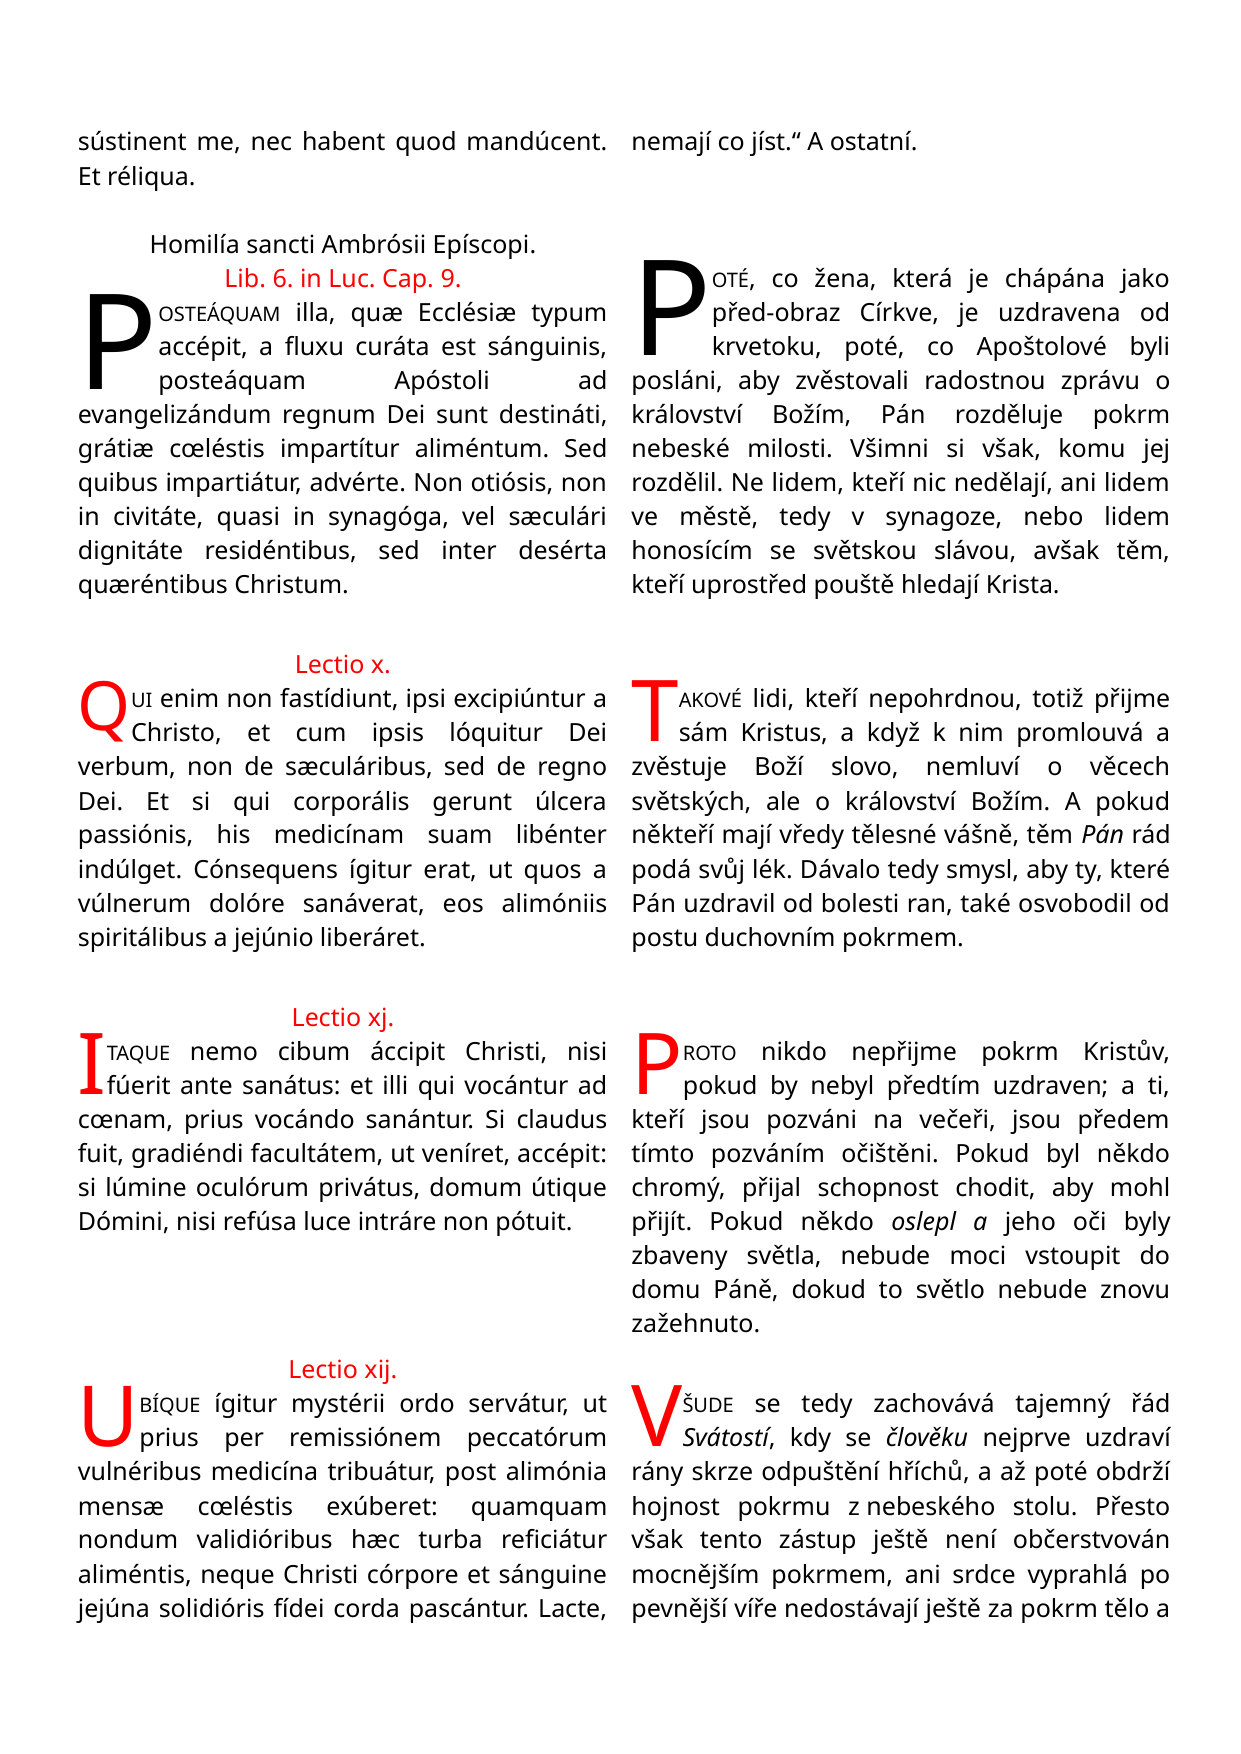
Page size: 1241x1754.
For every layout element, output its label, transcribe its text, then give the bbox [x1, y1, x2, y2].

table_cell Lectio x. Qui enim non fastídiunt, ipsi excipiúntur a Christo, et cum ipsis lóquitur Dei verbum, non de sæculáribus, sed de regno Dei. Et si qui corporális gerunt úlcera passiónis, his medicínam suam libénter indúlget. Cónsequens ígitur erat, ut quos a vúlnerum dolóre sanáverat, eos alimóniis spiritálibus a jejúnio liberáret. [66, 641, 619, 993]
table_cell Všude se tedy zachovává tajemný řád Svátostí, kdy se člověku nejprve uzdraví rány skrze odpuštění hříchů, a až poté obdrží hojnost pokrmu z nebeského stolu. Přesto však tento zástup ještě není občerstvován mocnějším pokrmem, ani srdce vyprahlá po pevnější víře nedostávají ještě za pokrm tělo a [619, 1346, 1182, 1630]
table_cell Za onoho času, když byl s Ježíšem v těch dnech opět veliký zástup a neměli co jíst, zavolal si učedníky a řekl jim: „Je mi líto zástupu, neboť již tři dny jsou se mnou a nemají co jíst.“ A ostatní. Poté, co žena, která je chápána jako před-obraz Církve, je uzdravena od krvetoku, poté, co Apoštolové byli posláni, aby zvěstovali radostnou zprávu o království Božím, Pán rozděluje pokrm nebeské milosti. Všimni si však, komu jej rozdělil. Ne lidem, kteří nic nedělají, ani lidem ve městě, tedy v synagoze, nebo lidem honosícím se světskou slávou, avšak těm, kteří uprostřed pouště hledají Krista. [619, 118, 1182, 641]
table_cell Proto nikdo nepřijme pokrm Kristův, pokud by nebyl předtím uzdraven; a ti, kteří jsou pozváni na večeři, jsou předem tímto pozváním očištěni. Pokud byl někdo chromý, přijal schopnost chodit, aby mohl přijít. Pokud někdo oslepl a jeho oči byly zbaveny světla, nebude moci vstoupit do domu Páně, dokud to světlo nebude znovu zažehnuto. [619, 994, 1182, 1346]
table_cell In III. Nocturno Léctio sancti Evangélii secúndum Marcum. Lectio ix. Cap. 8. In illo témpore: Cum turba multa esset cum Jesu, nec habérent quod manducárent: convocátis discípulis, ait illis: Miséreor super turbam: quia ecce jam tríduo sústinent me, nec habent quod mandúcent. Et réliqua. Homilía sancti Ambrósii Epíscopi. Lib. 6. in Luc. Cap. 9. Posteáquam illa, quæ Ecclésiæ typum accépit, a fluxu curáta est sánguinis, posteáquam Apóstoli ad evangelizándum regnum Dei sunt destináti, grátiæ cœléstis impartítur aliméntum. Sed quibus impartiátur, advérte. Non otiósis, non in civitáte, quasi in synagóga, vel sæculári dignitáte residéntibus, sed inter desérta quæréntibus Christum. [66, 118, 619, 641]
table_cell Takové lidi, kteří nepohrdnou, totiž přijme sám Kristus, a když k nim promlouvá a zvěstuje Boží slovo, nemluví o věcech světských, ale o království Božím. A pokud někteří mají vředy tělesné vášně, těm Pán rád podá svůj lék. Dávalo tedy smysl, aby ty, které Pán uzdravil od bolesti ran, také osvobodil od postu duchovním pokrmem. [619, 641, 1182, 993]
table_cell Lectio xj. Itaque nemo cibum áccipit Christi, nisi fúerit ante sanátus: et illi qui vocántur ad cœnam, prius vocándo sanántur. Si claudus fuit, gradiéndi facultátem, ut veníret, accépit: si lúmine oculórum privátus, domum útique Dómini, nisi refúsa luce intráre non pótuit. [66, 994, 619, 1346]
table_cell Lectio xij. Ubíque ígitur mystérii ordo servátur, ut prius per remissiónem peccatórum vulnéribus medicína tribuátur, post alimónia mensæ cœléstis exúberet: quamquam nondum validióribus hæc turba reficiátur aliméntis, neque Christi córpore et sánguine jejúna solidióris fídei corda pascántur. Lacte, [66, 1346, 619, 1630]
